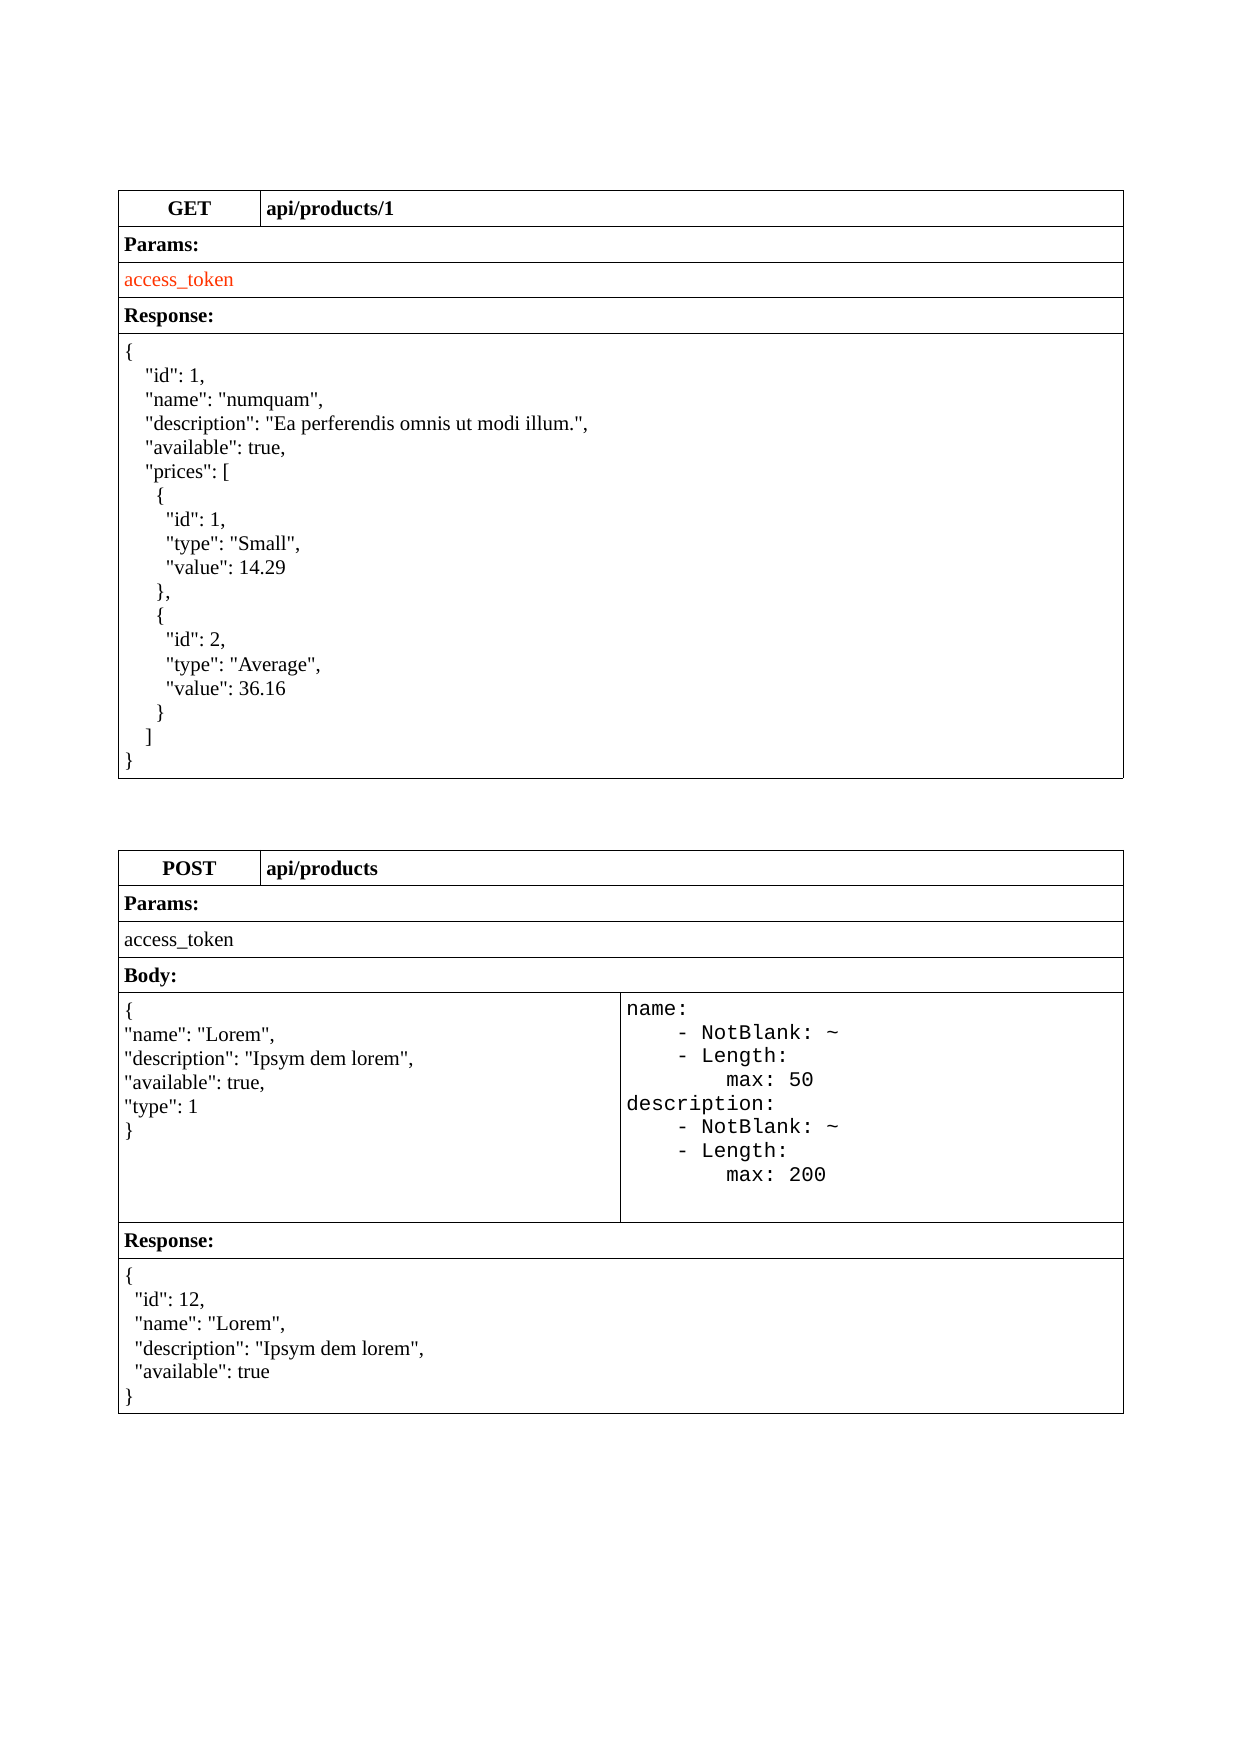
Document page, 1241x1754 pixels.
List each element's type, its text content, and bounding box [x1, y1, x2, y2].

table_cell access_token [119, 922, 1123, 957]
table_cell Response: [119, 1223, 1123, 1257]
table_cell name: - NotBlank: ~ - Length: max: 50 description: - NotBlank: ~ - Length: max: 200 [621, 993, 1123, 1222]
table_header api/products/1 [261, 191, 1123, 226]
table_cell Params: [119, 886, 1123, 921]
table_cell Params: [119, 227, 1123, 262]
table_cell { "id": 1, "name": "numquam", "description": "Ea perferendis omnis ut modi illum.", "available": true, "prices": [ { "id": 1, "type": "Small", "value": 14.29 }, { "id": 2, "type": "Average", "value": 36.16 } ] } [119, 334, 1123, 777]
table_header POST [119, 851, 260, 885]
table_cell { "name": "Lorem", "description": "Ipsym dem lorem", "available": true, "type": 1 } [119, 993, 620, 1222]
table_cell Body: [119, 958, 1123, 992]
table_cell Response: [119, 298, 1123, 333]
table_cell { "id": 12, "name": "Lorem", "description": "Ipsym dem lorem", "available": true } [119, 1259, 1123, 1413]
table_header GET [119, 191, 260, 226]
table_header api/products [261, 851, 1123, 885]
table_cell access_token [119, 263, 1123, 297]
